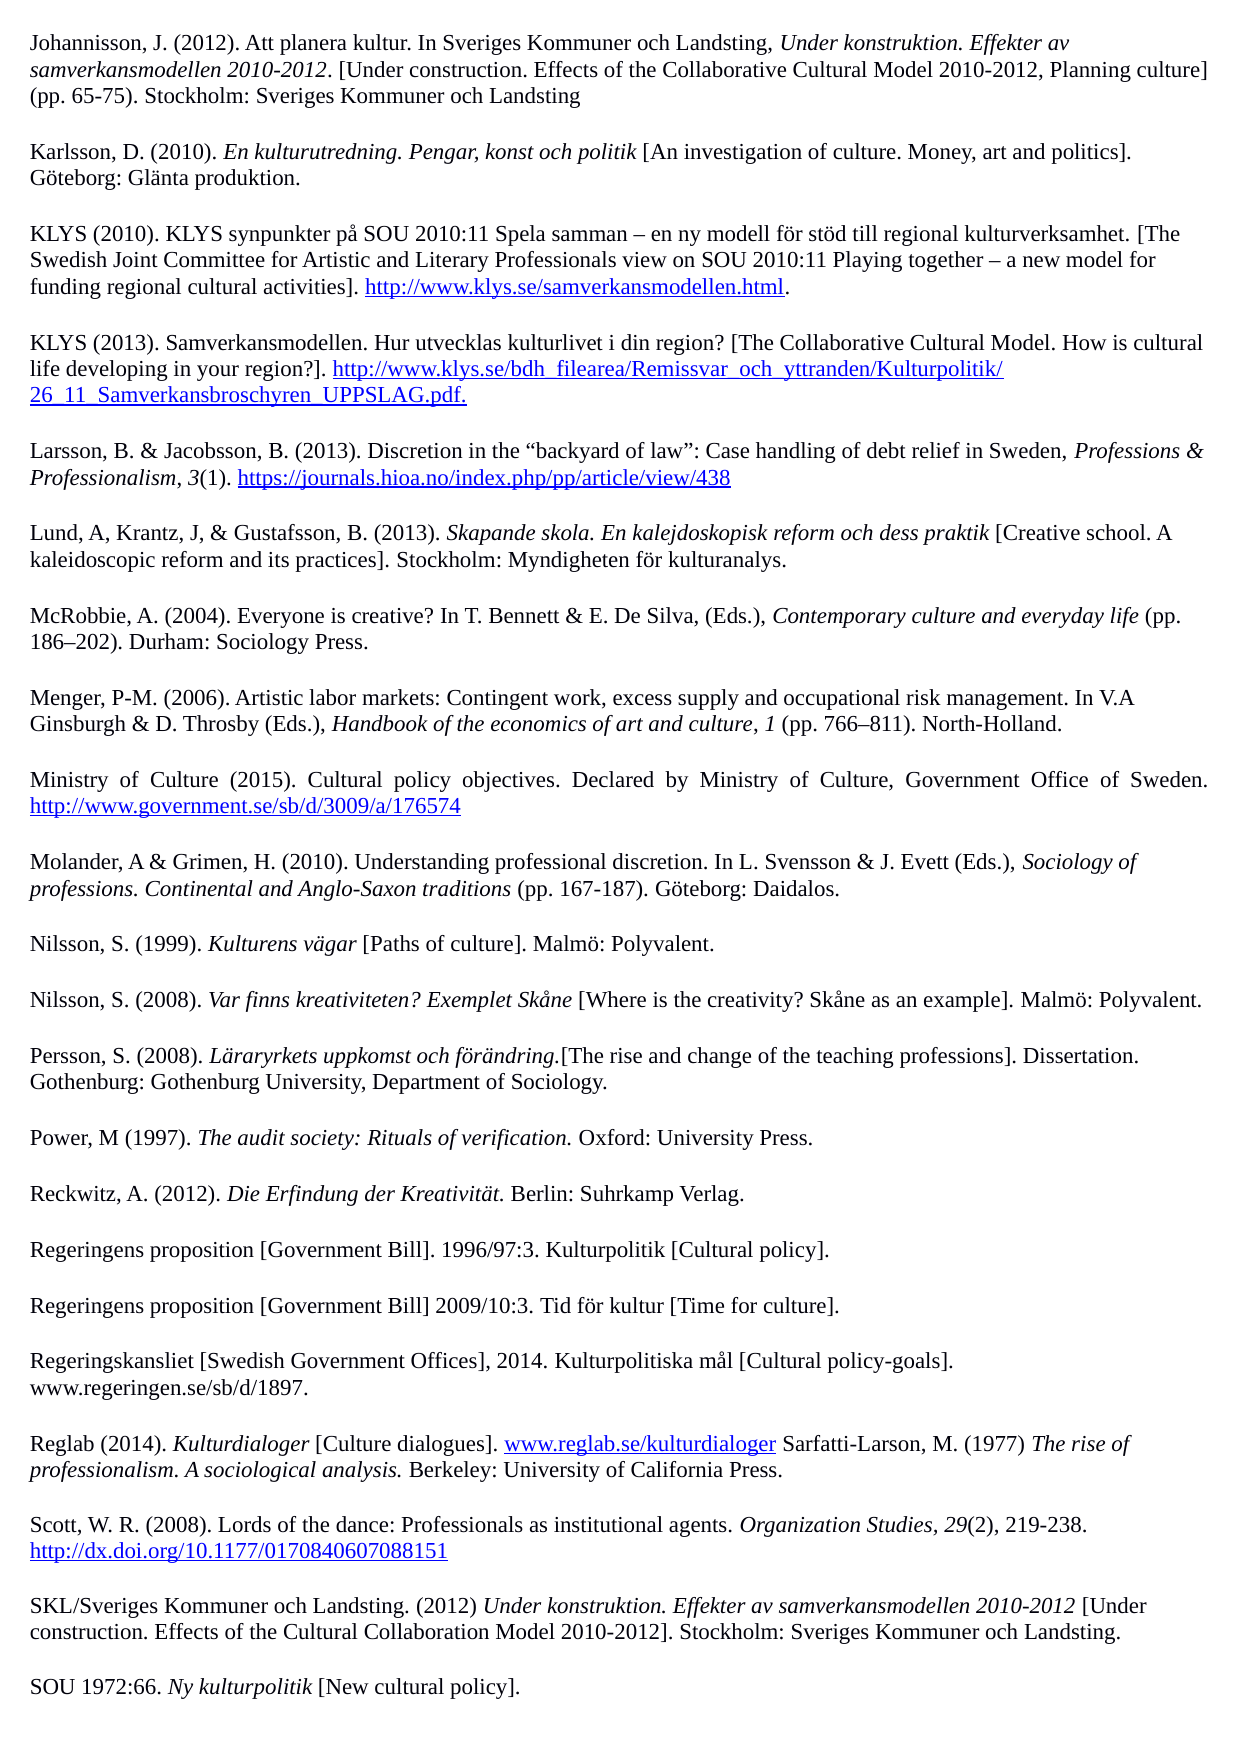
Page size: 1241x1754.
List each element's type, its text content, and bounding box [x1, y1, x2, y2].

text McRobbie, A. (2004). Everyone is creative? In T. Bennett & E. De Silva, (Eds.), Contemporary culture and everyday life (pp. 186–202). Durham: Sociology Press. [29, 602, 1211, 654]
text Menger, P-M. (2006). Artistic labor markets: Contingent work, excess supply and occupational risk management. In V.A Ginsburgh & D. Throsby (Eds.), Handbook of the economics of art and culture, 1 (pp. 766–811). North-Holland. [29, 684, 1211, 737]
text Johannisson, J. (2012). Att planera kultur. In Sveriges Kommuner och Landsting, Under konstruktion. Effekter av samverkansmodellen 2010-2012. [Under construction. Effects of the Collaborative Cultural Model 2010-2012, Planning culture] (pp. 65-75). Stockholm: Sveriges Kommuner och Landsting [29, 29, 1211, 108]
text KLYS (2010). KLYS synpunkter på SOU 2010:11 Spela samman – en ny modell för stöd till regional kulturverksamhet. [The Swedish Joint Committee for Artistic and Literary Professionals view on SOU 2010:11 Playing together – a new model for funding regional cultural activities]. http://www.klys.se/samverkansmodellen.html. [29, 220, 1211, 299]
text Lund, A, Krantz, J, & Gustafsson, B. (2013). Skapande skola. En kalejdoskopisk reform och dess praktik [Creative school. A kaleidoscopic reform and its practices]. Stockholm: Myndigheten för kulturanalys. [29, 519, 1211, 572]
text KLYS (2013). Samverkansmodellen. Hur utvecklas kulturlivet i din region? [The Collaborative Cultural Model. How is cultural life developing in your region?]. http://www.klys.se/bdh_filearea/Remissvar_och_yttranden/Kulturpolitik/26_11_Samverkansbroschyren_UPPSLAG.pdf. [29, 329, 1211, 408]
text Regeringskansliet [Swedish Government Offices], 2014. Kulturpolitiska mål [Cultural policy-goals]. www.regeringen.se/sb/d/1897. [29, 1348, 1211, 1400]
text Ministry of Culture (2015). Cultural policy objectives. Declared by Ministry of Culture, Government Office of Sweden. http://www.government.se/sb/d/3009/a/176574 [29, 766, 1211, 819]
text Regeringens proposition [Government Bill]. 1996/97:3. Kulturpolitik [Cultural policy]. [29, 1236, 1211, 1262]
text Persson, S. (2008). Läraryrkets uppkomst och förändring.[The rise and change of the teaching professions]. Dissertation. Gothenburg: Gothenburg University, Department of Sociology. [29, 1042, 1211, 1095]
text Karlsson, D. (2010). En kulturutredning. Pengar, konst och politik [An investigation of culture. Money, art and politics]. Göteborg: Glänta produktion. [29, 138, 1211, 191]
text Nilsson, S. (2008). Var finns kreativiteten? Exemplet Skåne [Where is the creativity? Skåne as an example]. Malmö: Polyvalent. [29, 986, 1211, 1013]
text Nilsson, S. (1999). Kulturens vägar [Paths of culture]. Malmö: Polyvalent. [29, 930, 1211, 957]
text Molander, A & Grimen, H. (2010). Understanding professional discretion. In L. Svensson & J. Evett (Eds.), Sociology of professions. Continental and Anglo-Saxon traditions (pp. 167-187). Göteborg: Daidalos. [29, 848, 1211, 901]
text SOU 1972:66. Ny kulturpolitik [New cultural policy]. [29, 1674, 1211, 1700]
text SKL/Sveriges Kommuner och Landsting. (2012) Under konstruktion. Effekter av samverkansmodellen 2010-2012 [Under construction. Effects of the Cultural Collaboration Model 2010-2012]. Stockholm: Sveriges Kommuner och Landsting. [29, 1593, 1211, 1644]
text Larsson, B. & Jacobsson, B. (2013). Discretion in the “backyard of law”: Case handling of debt relief in Sweden, Professions & Professionalism, 3(1). https://journals.hioa.no/index.php/pp/article/view/438 [29, 437, 1211, 490]
text Reckwitz, A. (2012). Die Erfindung der Kreativität. Berlin: Suhrkamp Verlag. [29, 1180, 1211, 1206]
text Power, M (1997). The audit society: Rituals of verification. Oxford: University Press. [29, 1124, 1211, 1151]
text Scott, W. R. (2008). Lords of the dance: Professionals as institutional agents. Organization Studies, 29(2), 219-238. http://dx.doi.org/10.1177/0170840607088151 [29, 1512, 1211, 1563]
text Regeringens proposition [Government Bill] 2009/10:3. Tid för kultur [Time for culture]. [29, 1292, 1211, 1318]
text Reglab (2014). Kulturdialoger [Culture dialogues]. www.reglab.se/kulturdialoger Sarfatti-Larson, M. (1977) The rise of professionalism. A sociological analysis. Berkeley: University of California Press. [29, 1430, 1211, 1482]
